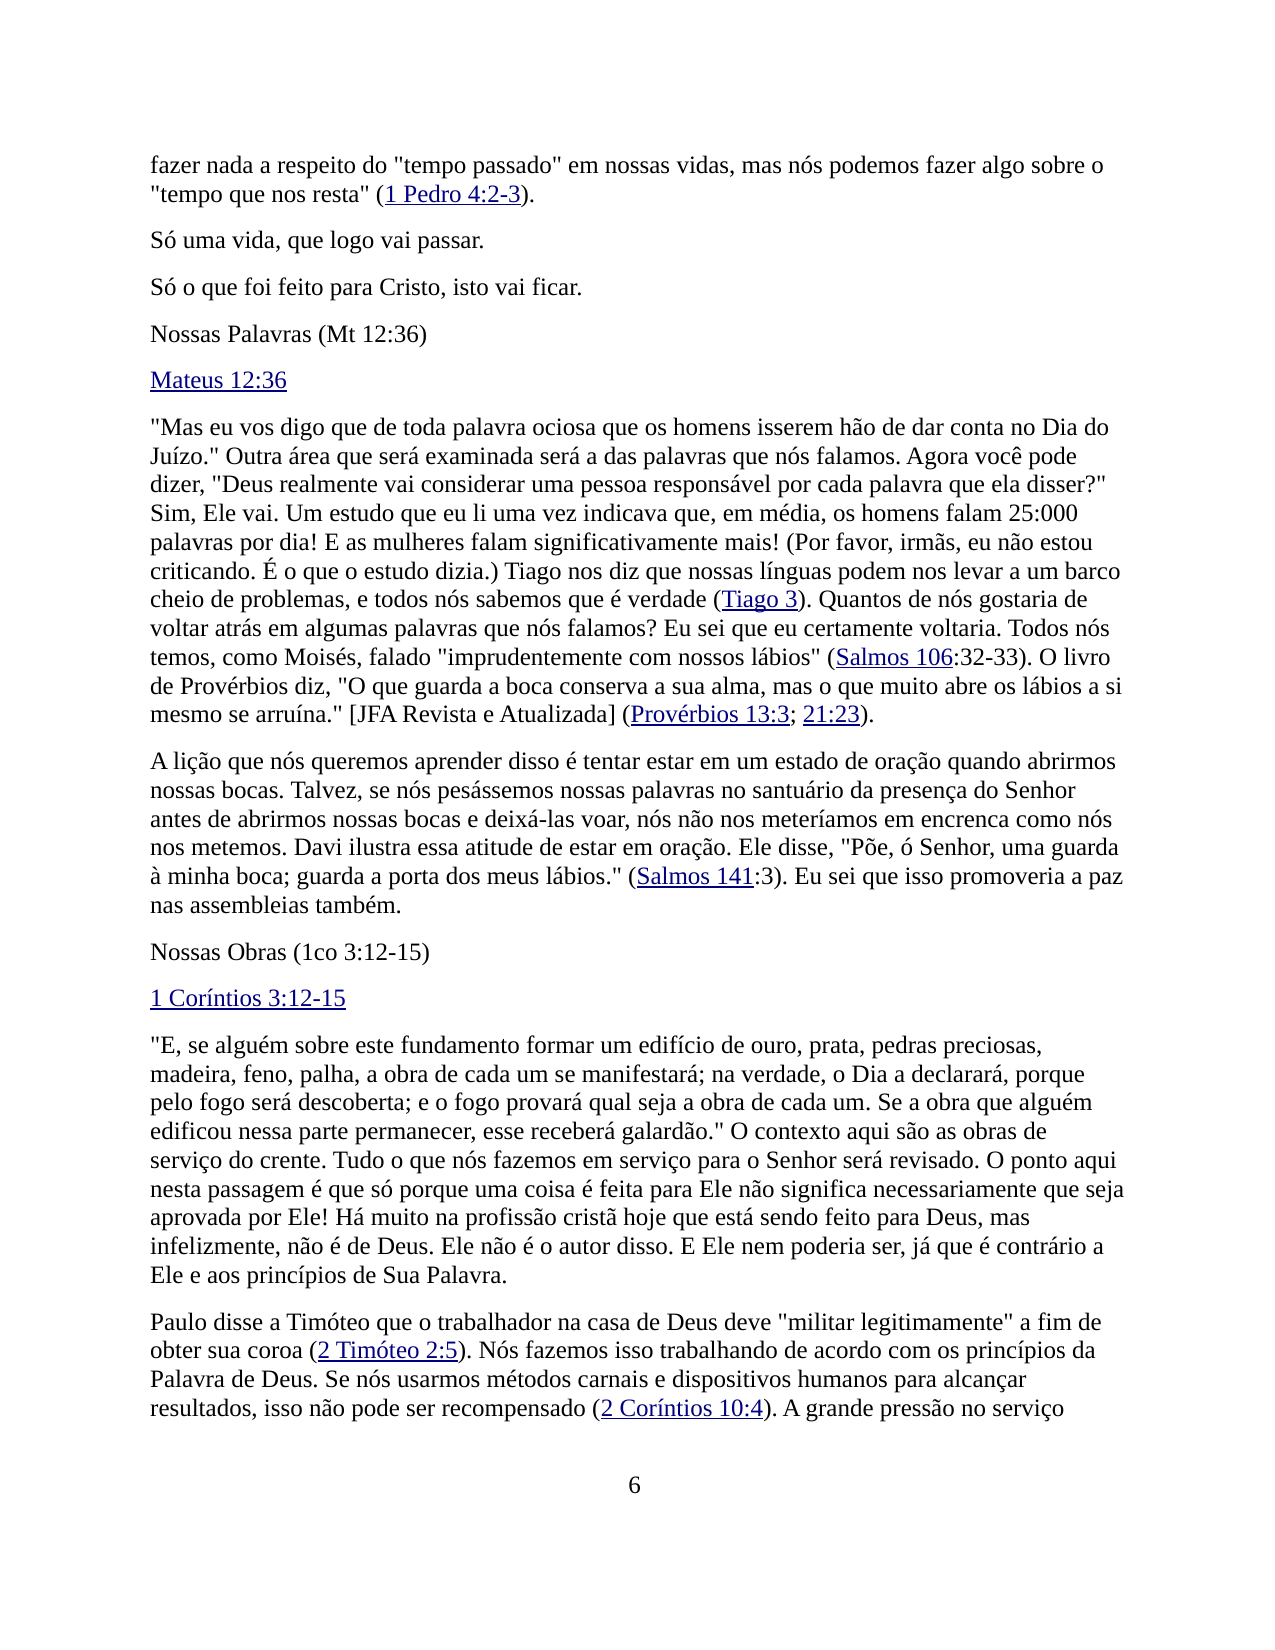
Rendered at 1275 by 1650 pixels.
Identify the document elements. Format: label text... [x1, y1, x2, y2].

text Só uma vida, que logo vai passar. [150, 225, 1125, 254]
text Só o que foi feito para Cristo, isto vai ficar. [150, 272, 1125, 301]
text Paulo disse a Timóteo que o trabalhador na casa de Deus deve "militar legitimamente" a fim de obter sua coroa (2 Timóteo 2:5). Nós fazemos isso trabalhando de acordo com os princípios da Palavra de Deus. Se nós usarmos métodos carnais e dispositivos humanos para alcançar resultados, isso não pode ser recompensado (2 Coríntios 10:4). A grande pressão no serviço [150, 1307, 1125, 1422]
text "Mas eu vos digo que de toda palavra ociosa que os homens isserem hão de dar conta no Dia do Juízo." Outra área que será examinada será a das palavras que nós falamos. Agora você pode dizer, "Deus realmente vai considerar uma pessoa responsável por cada palavra que ela disser?" Sim, Ele vai. Um estudo que eu li uma vez indicava que, em média, os homens falam 25:000 palavras por dia! E as mulheres falam significativamente mais! (Por favor, irmãs, eu não estou criticando. É o que o estudo dizia.) Tiago nos diz que nossas línguas podem nos levar a um barco cheio de problemas, e todos nós sabemos que é verdade (Tiago 3). Quantos de nós gostaria de voltar atrás em algumas palavras que nós falamos? Eu sei que eu certamente voltaria. Todos nós temos, como Moisés, falado "imprudentemente com nossos lábios" (Salmos 106:32-33). O livro de Provérbios diz, "O que guarda a boca conserva a sua alma, mas o que muito abre os lábios a si mesmo se arruína." [JFA Revista e Atualizada] (Provérbios 13:3; 21:23). [150, 412, 1125, 728]
text 1 Coríntios 3:12-15 [150, 983, 1125, 1012]
text fazer nada a respeito do "tempo passado" em nossas vidas, mas nós podemos fazer algo sobre o "tempo que nos resta" (1 Pedro 4:2-3). [150, 150, 1125, 207]
text A lição que nós queremos aprender disso é tentar estar em um estado de oração quando abrirmos nossas bocas. Talvez, se nós pesássemos nossas palavras no santuário da presença do Senhor antes de abrirmos nossas bocas e deixá-las voar, nós não nos meteríamos em encrenca como nós nos metemos. Davi ilustra essa atitude de estar em oração. Ele disse, "Põe, ó Senhor, uma guarda à minha boca; guarda a porta dos meus lábios." (Salmos 141:3). Eu sei que isso promoveria a paz nas assembleias também. [150, 746, 1125, 919]
text Nossas Palavras (Mt 12:36) [150, 319, 1125, 347]
text "E, se alguém sobre este fundamento formar um edifício de ouro, prata, pedras preciosas, madeira, feno, palha, a obra de cada um se manifestará; na verdade, o Dia a declarará, porque pelo fogo será descoberta; e o fogo provará qual seja a obra de cada um. Se a obra que alguém edificou nessa parte permanecer, esse receberá galardão." O contexto aqui são as obras de serviço do crente. Tudo o que nós fazemos em serviço para o Senhor será revisado. O ponto aqui nesta passagem é que só porque uma coisa é feita para Ele não significa necessariamente que seja aprovada por Ele! Há muito na profissão cristã hoje que está sendo feito para Deus, mas infelizmente, não é de Deus. Ele não é o autor disso. E Ele nem poderia ser, já que é contrário a Ele e aos princípios de Sua Palavra. [150, 1030, 1125, 1289]
text Nossas Obras (1co 3:12-15) [150, 937, 1125, 965]
text Mateus 12:36 [150, 365, 1125, 394]
